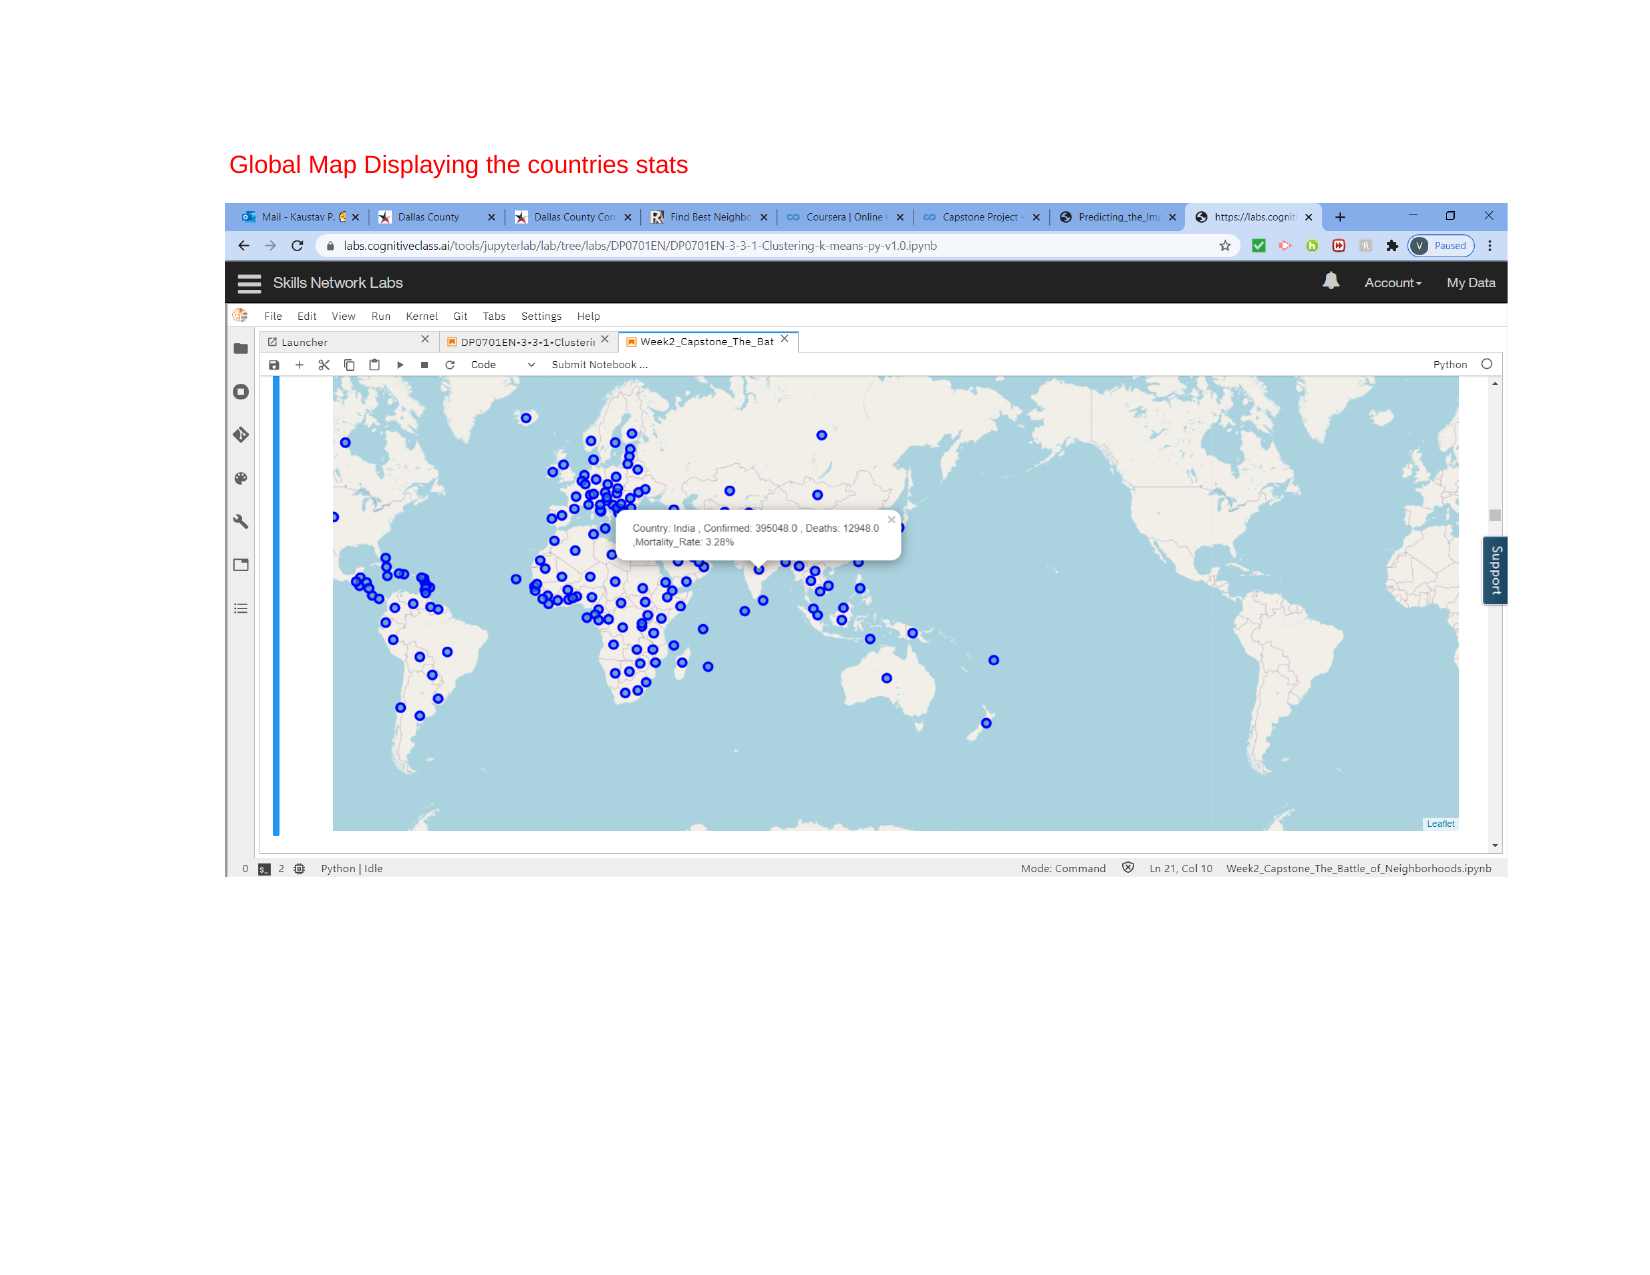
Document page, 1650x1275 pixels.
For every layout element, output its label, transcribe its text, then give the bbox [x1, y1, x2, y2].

text Global Map Displaying the countries stats [187, 150, 1500, 179]
